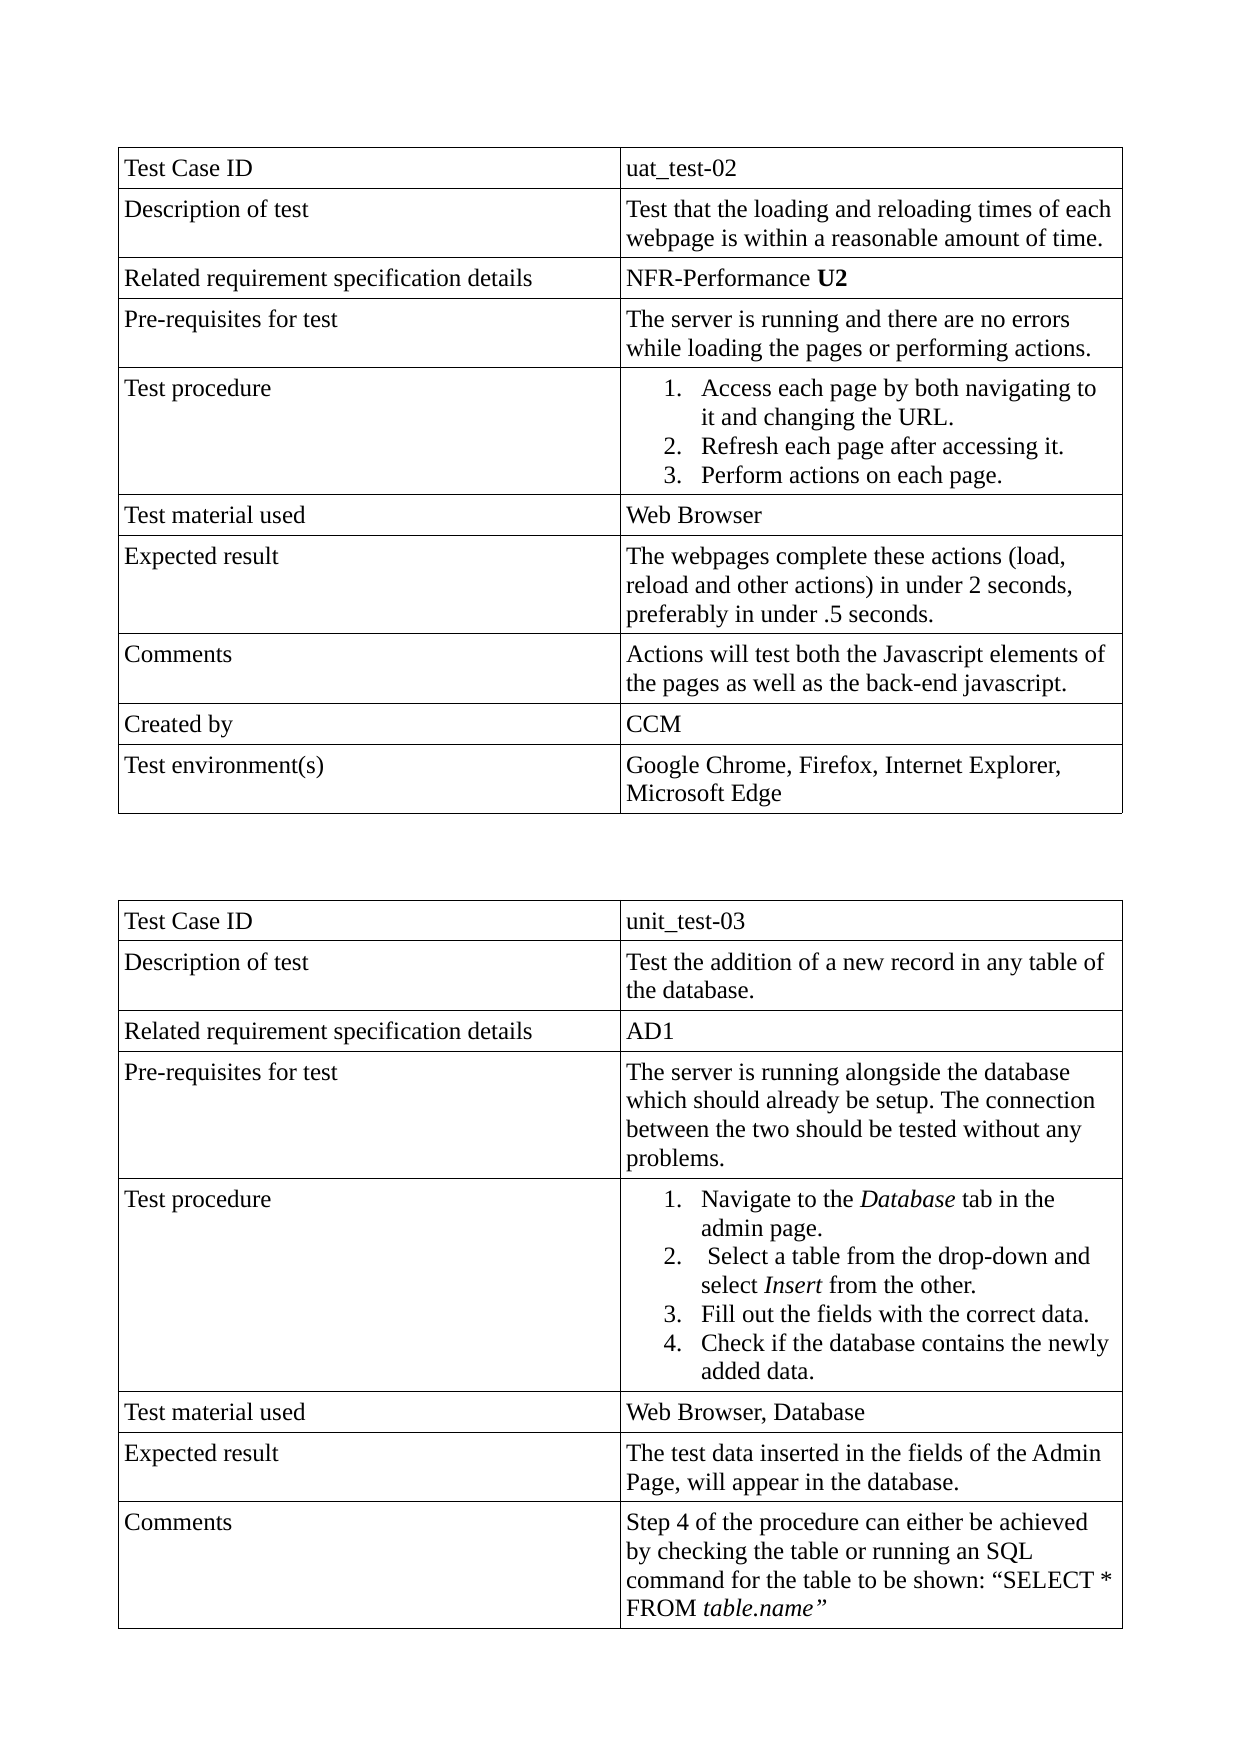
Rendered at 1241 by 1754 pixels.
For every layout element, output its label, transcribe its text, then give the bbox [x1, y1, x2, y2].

table_cell Web Browser, Database [621, 1392, 1122, 1432]
table_cell Step 4 of the procedure can either be achieved by checking the table or running an SQL command for the table to be shown: “SELECT * FROM table.name” [621, 1502, 1122, 1628]
table_header unit_test-03 [621, 901, 1122, 940]
table_cell Related requirement specification details [119, 258, 620, 298]
table_cell Comments [119, 634, 620, 703]
table_cell Test procedure [119, 368, 620, 494]
table_cell Comments [119, 1502, 620, 1628]
table_cell Test the addition of a new record in any table of the database. [621, 941, 1122, 1010]
table_cell Web Browser [621, 495, 1122, 535]
table_cell CCM [621, 704, 1122, 743]
table_cell Related requirement specification details [119, 1011, 620, 1051]
table_cell AD1 [621, 1011, 1122, 1051]
table_cell The server is running alongside the database which should already be setup. The connection between the two should be tested without any problems. [621, 1052, 1122, 1178]
table_cell Pre-requisites for test [119, 1052, 620, 1178]
table_cell Access each page by both navigating to it and changing the URL. Refresh each page after accessing it. Perform actions on each page. [621, 368, 1122, 494]
table_cell Test material used [119, 1392, 620, 1432]
table_cell Google Chrome, Firefox, Internet Explorer, Microsoft Edge [621, 745, 1122, 813]
table_cell Description of test [119, 189, 620, 257]
table_cell Test procedure [119, 1179, 620, 1391]
table_cell The webpages complete these actions (load, reload and other actions) in under 2 seconds, preferably in under .5 seconds. [621, 536, 1122, 633]
table_cell NFR-Performance U2 [621, 258, 1122, 298]
table_header Test Case ID [119, 148, 620, 188]
table_cell Test that the loading and reloading times of each webpage is within a reasonable amount of time. [621, 189, 1122, 257]
table_cell Test material used [119, 495, 620, 535]
table_cell Description of test [119, 941, 620, 1010]
table_cell Test environment(s) [119, 745, 620, 813]
table_cell The server is running and there are no errors while loading the pages or performing actions. [621, 299, 1122, 367]
table_header uat_test-02 [621, 148, 1122, 188]
table_cell Pre-requisites for test [119, 299, 620, 367]
table_cell Expected result [119, 1433, 620, 1501]
table_cell Expected result [119, 536, 620, 633]
table_header Test Case ID [119, 901, 620, 940]
table_cell Actions will test both the Javascript elements of the pages as well as the back-end javascript. [621, 634, 1122, 703]
table_cell The test data inserted in the fields of the Admin Page, will appear in the database. [621, 1433, 1122, 1501]
table_cell Navigate to the Database tab in the admin page. Select a table from the drop-down and select Insert from the other. Fill out the fields with the correct data. Check if the database contains the newly added data. [621, 1179, 1122, 1391]
table_cell Created by [119, 704, 620, 743]
